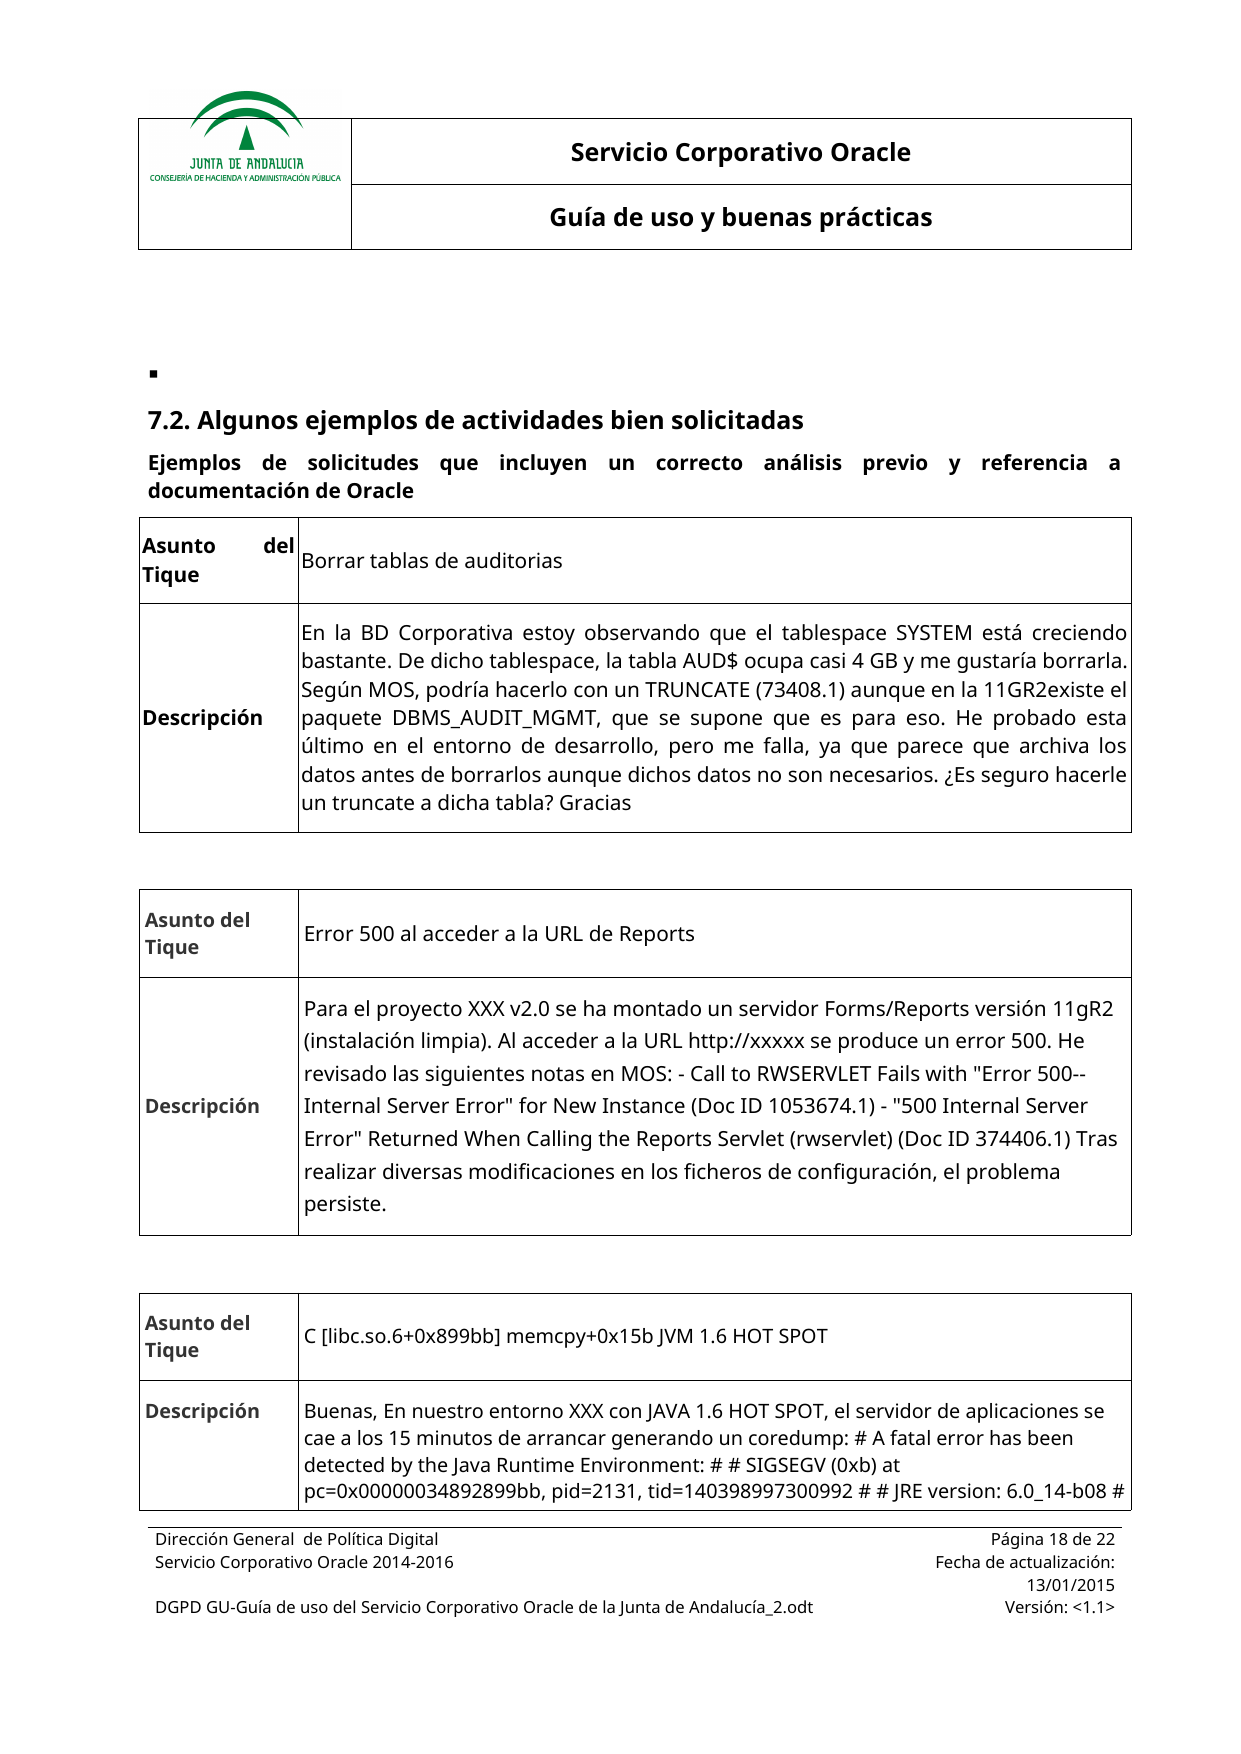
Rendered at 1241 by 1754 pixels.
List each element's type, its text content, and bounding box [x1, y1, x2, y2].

table_cell En la BD Corporativa estoy observando que el tablespace SYSTEM está creciendo bastante. De dicho tablespace, la tabla AUD$ ocupa casi 4 GB y me gustaría borrarla. Según MOS, podría hacerlo con un TRUNCATE (73408.1) aunque en la 11GR2existe el paquete DBMS_AUDIT_MGMT, que se supone que es para eso. He probado esta último en el entorno de desarrollo, pero me falla, ya que parece que archiva los datos antes de borrarlos aunque dichos datos no son necesarios. ¿Es seguro hacerle un truncate a dicha tabla? Gracias [299, 604, 1131, 832]
table_header Asunto del Tique [140, 1294, 298, 1380]
table_header Asunto del Tique [140, 890, 298, 977]
table_cell Para el proyecto XXX v2.0 se ha montado un servidor Forms/Reports versión 11gR2 (instalación limpia). Al acceder a la URL http://xxxxx se produce un error 500. He revisado las siguientes notas en MOS: - Call to RWSERVLET Fails with "Error 500--Internal Server Error" for New Instance (Doc ID 1053674.1) - "500 Internal Server Error" Returned When Calling the Reports Servlet (rwservlet) (Doc ID 374406.1) Tras realizar diversas modificaciones en los ficheros de configuración, el problema persiste. [299, 978, 1131, 1235]
table_cell Descripción [140, 978, 298, 1235]
picture [149, 89, 342, 118]
subtitle Algunos ejemplos de actividades bien solicitadas [148, 402, 1122, 436]
table_header Borrar tablas de auditorias [299, 518, 1131, 603]
table_cell Buenas, En nuestro entorno XXX con JAVA 1.6 HOT SPOT, el servidor de aplicaciones se cae a los 15 minutos de arrancar generando un coredump: # A fatal error has been detected by the Java Runtime Environment: # # SIGSEGV (0xb) at pc=0x00000034892899bb, pid=2131, tid=140398997300992 # # JRE version: 6.0_14-b08 # [299, 1381, 1131, 1510]
table_cell Descripción [140, 1381, 298, 1510]
table_header C [libc.so.6+0x899bb] memcpy+0x15b JVM 1.6 HOT SPOT [299, 1294, 1131, 1380]
text Ejemplos de solicitudes que incluyen un correcto análisis previo y referencia a documentación de Oracle [148, 448, 1122, 505]
table_header Error 500 al acceder a la URL de Reports [299, 890, 1131, 977]
table_header Asunto del Tique [140, 518, 298, 603]
picture [149, 119, 342, 182]
table_cell Descripción [140, 604, 298, 832]
